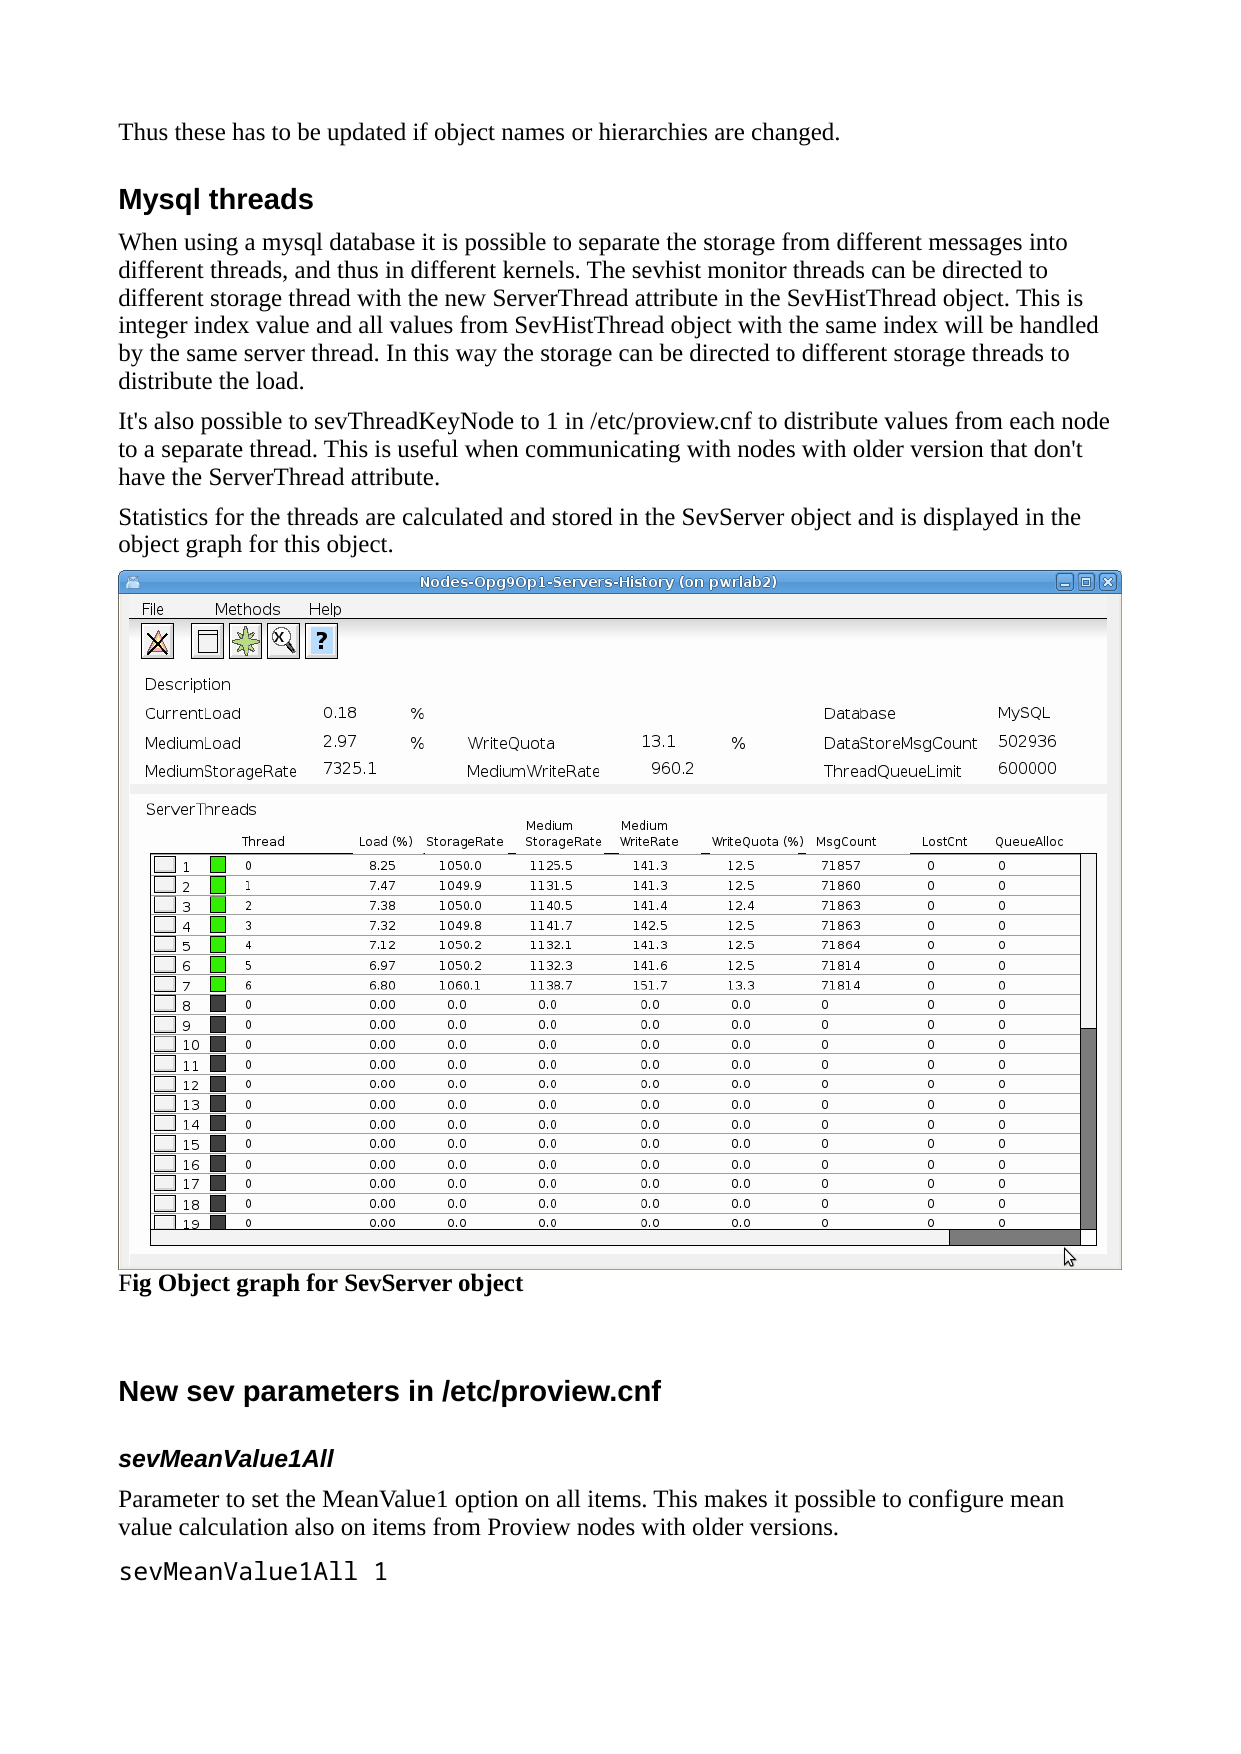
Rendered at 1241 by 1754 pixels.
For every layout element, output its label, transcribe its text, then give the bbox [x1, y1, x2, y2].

text When using a mysql database it is possible to separate the storage from different messages into different threads, and thus in different kernels. The sevhist monitor threads can be directed to different storage thread with the new ServerThread attribute in the SevHistThread object. This is integer index value and all values from SevHistThread object with the same index will be handled by the same server thread. In this way the storage can be directed to different storage threads to distribute the load. [118, 228, 1122, 395]
text Parameter to set the MeanValue1 option on all items. This makes it possible to configure mean value calculation also on items from Proview nodes with older versions. [118, 1485, 1122, 1541]
subtitle sevMeanValue1All [118, 1445, 1122, 1473]
text Statistics for the threads are calculated and stored in the SevServer object and is displayed in the object graph for this object. [118, 503, 1122, 558]
text sevMeanValue1All 1 [118, 1553, 1122, 1587]
text It's also possible to sevThreadKeyNode to 1 in /etc/proview.cnf to distribute values from each node to a separate thread. This is useful when communicating with nodes with older version that don't have the ServerThread attribute. [118, 407, 1122, 490]
picture [118, 570, 1122, 1270]
subtitle Mysql threads [118, 183, 1122, 216]
subtitle New sev parameters in /etc/proview.cnf [118, 1375, 1122, 1408]
text Thus these has to be updated if object names or hierarchies are changed. [118, 118, 1122, 146]
text Fig Object graph for SevServer object [118, 1270, 1122, 1297]
